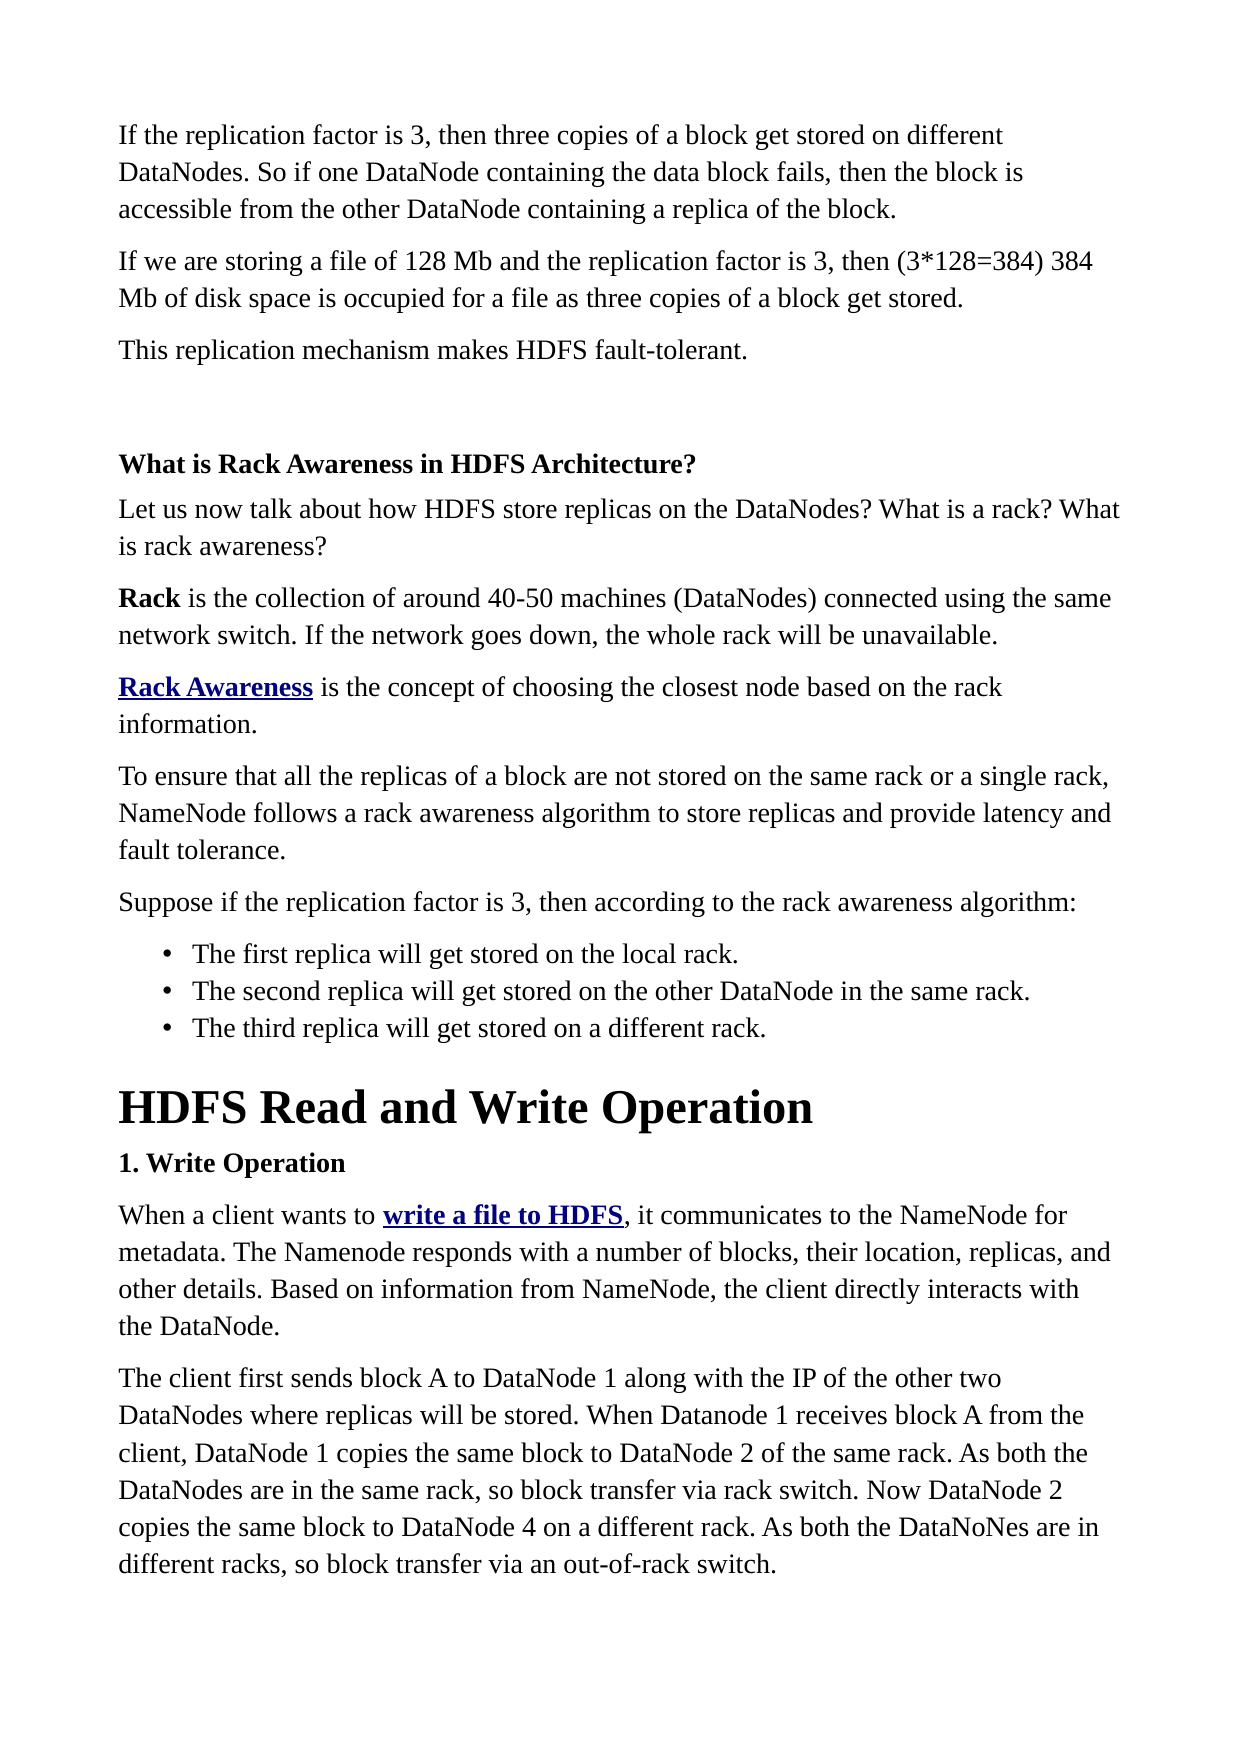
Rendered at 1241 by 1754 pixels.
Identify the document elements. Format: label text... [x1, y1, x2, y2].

list The second replica will get stored on the other DataNode in the same rack. [162, 974, 1122, 1007]
text 1. Write Operation [118, 1146, 1122, 1178]
text Let us now talk about how HDFS store replicas on the DataNodes? What is a rack? What is rack awareness? [118, 492, 1122, 562]
text This replication mechanism makes HDFS fault-tolerant. [118, 333, 1122, 366]
list The first replica will get stored on the local rack. [162, 937, 1122, 969]
text To ensure that all the replicas of a block are not stored on the same rack or a single rack, NameNode follows a rack awareness algorithm to store replicas and provide latency and fault tolerance. [118, 759, 1122, 866]
text If we are storing a file of 128 Mb and the replication factor is 3, then (3*128=384) 384 Mb of disk space is occupied for a file as three copies of a block get stored. [118, 244, 1122, 314]
text Rack Awareness is the concept of choosing the closest node based on the rack information. [118, 670, 1122, 739]
list The third replica will get stored on a different rack. [162, 1011, 1122, 1044]
subtitle What is Rack Awareness in HDFS Architecture? [118, 447, 1122, 479]
text Rack is the collection of around 40-50 machines (DataNodes) connected using the same network switch. If the network goes down, the whole rack will be unavailable. [118, 581, 1122, 651]
text The client first sends block A to DataNode 1 along with the IP of the other two DataNodes where replicas will be stored. When Datanode 1 receives block A from the client, DataNode 1 copies the same block to DataNode 2 of the same rack. As both the DataNodes are in the same rack, so block transfer via rack switch. Now DataNode 2 copies the same block to DataNode 4 on a different rack. As both the DataNoNes are in different racks, so block transfer via an out-of-rack switch. [118, 1361, 1122, 1579]
text Suppose if the replication factor is 3, then according to the rack awareness algorithm: [118, 885, 1122, 917]
text When a client wants to write a file to HDFS, it communicates to the NameNode for metadata. The Namenode responds with a number of blocks, their location, replicas, and other details. Based on information from NameNode, the client directly interacts with the DataNode. [118, 1198, 1122, 1342]
subtitle HDFS Read and Write Operation [118, 1078, 1122, 1134]
text If the replication factor is 3, then three copies of a block get stored on different DataNodes. So if one DataNode containing the data block fails, then the block is accessible from the other DataNode containing a replica of the block. [118, 118, 1122, 225]
